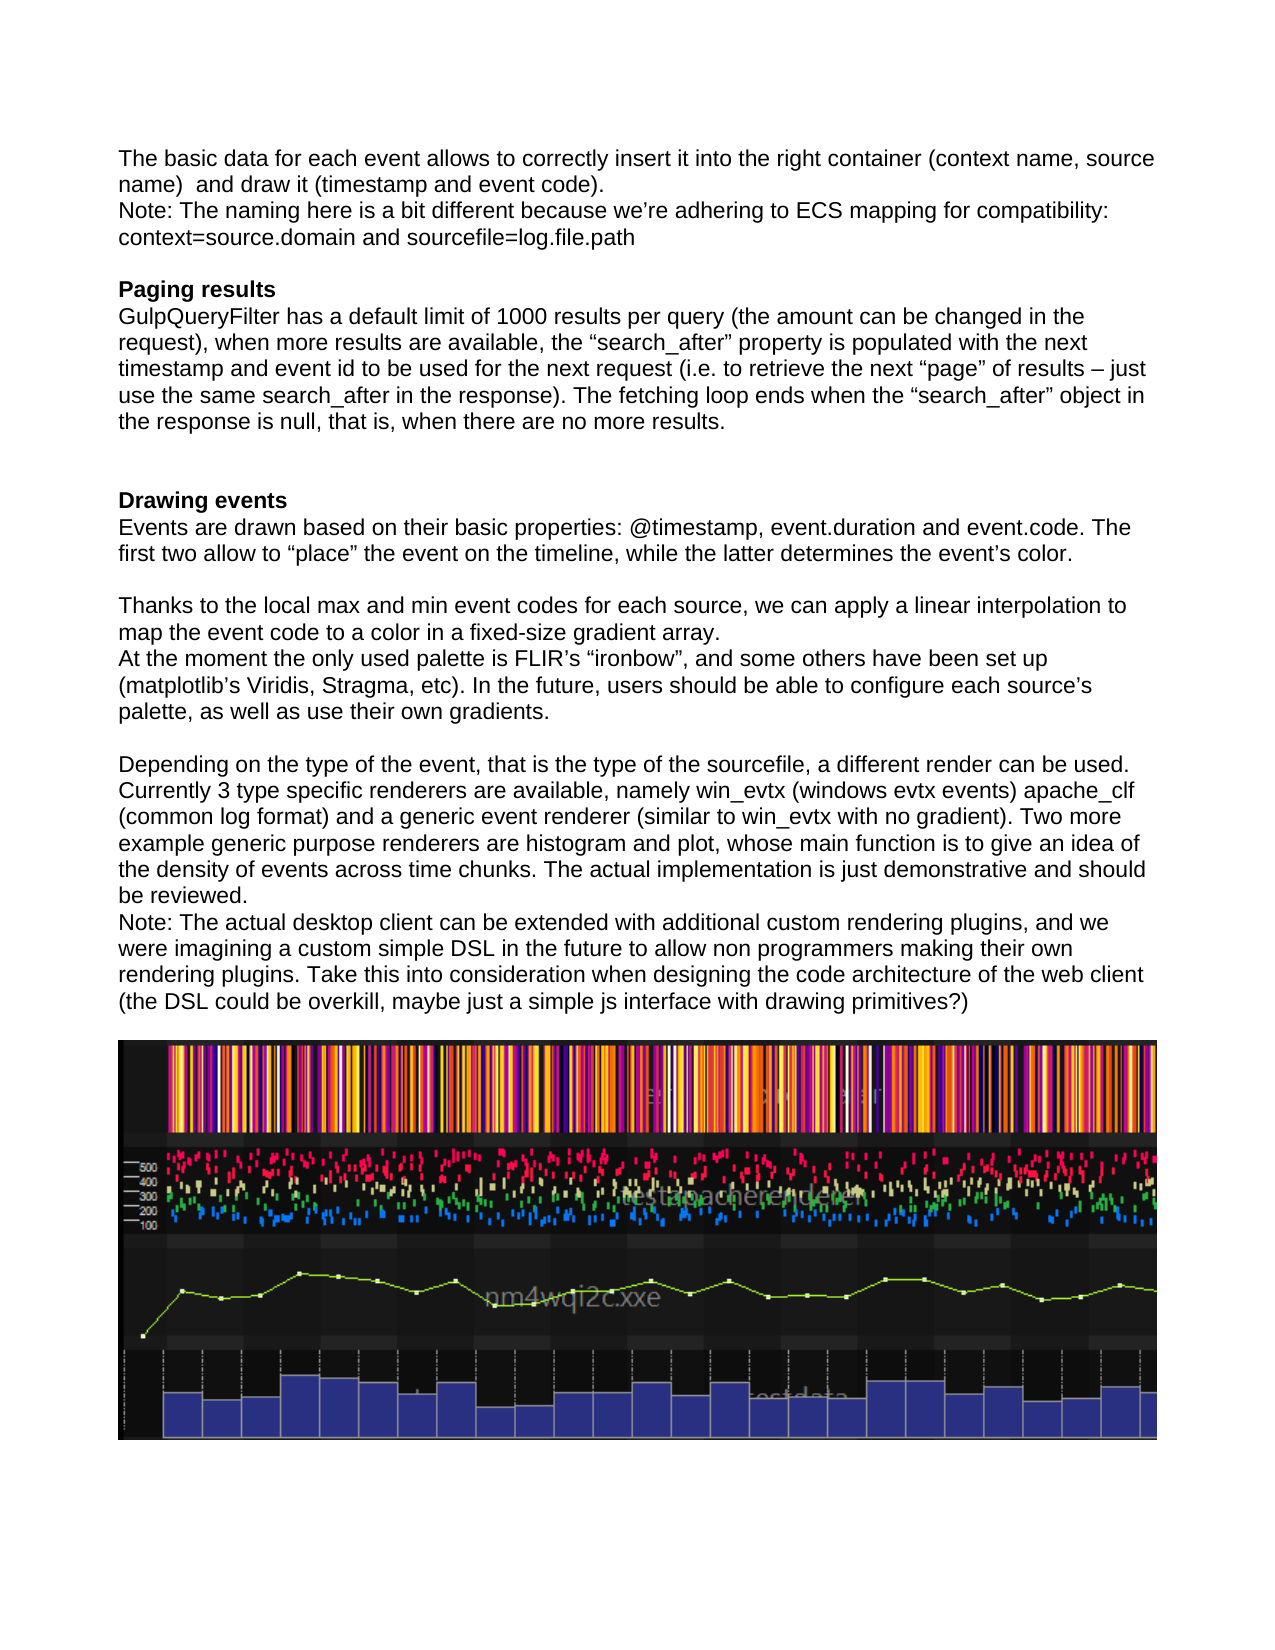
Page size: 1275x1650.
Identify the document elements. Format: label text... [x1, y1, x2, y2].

text GulpQueryFilter has a default limit of 1000 results per query (the amount can be changed in the request), when more results are available, the “search_after” property is populated with the next timestamp and event id to be used for the next request (i.e. to retrieve the next “page” of results – just use the same search_after in the response). The fetching loop ends when the “search_after” object in the response is null, that is, when there are no more results. [118, 303, 1157, 434]
text Drawing events [118, 487, 1157, 513]
text Thanks to the local max and min event codes for each source, we can apply a linear interpolation to map the event code to a color in a fixed-size gradient array. [118, 592, 1157, 645]
text Paging results [118, 276, 1157, 303]
text The basic data for each event allows to correctly insert it into the right container (context name, source name) and draw it (timestamp and event code). [118, 144, 1157, 197]
picture [118, 1040, 1157, 1440]
text Depending on the type of the event, that is the type of the sourcefile, a different render can be used. [118, 751, 1157, 777]
text Currently 3 type specific renderers are available, namely win_evtx (windows evtx events) apache_clf (common log format) and a generic event renderer (similar to win_evtx with no gradient). Two more example generic purpose renderers are histogram and plot, whose main function is to give an idea of the density of events across time chunks. The actual implementation is just demonstrative and should be reviewed. [118, 777, 1157, 909]
text At the moment the only used palette is FLIR’s “ironbow”, and some others have been set up (matplotlib’s Viridis, Stragma, etc). In the future, users should be able to configure each source’s palette, as well as use their own gradients. [118, 645, 1157, 724]
text Events are drawn based on their basic properties: @timestamp, event.duration and event.code. The first two allow to “place” the event on the timeline, while the latter determines the event’s color. [118, 513, 1157, 566]
text Note: The actual desktop client can be extended with additional custom rendering plugins, and we were imagining a custom simple DSL in the future to allow non programmers making their own rendering plugins. Take this into consideration when designing the code architecture of the web client (the DSL could be overkill, maybe just a simple js interface with drawing primitives?) [118, 909, 1157, 1014]
text Note: The naming here is a bit different because we’re adhering to ECS mapping for compatibility: context=source.domain and sourcefile=log.file.path [118, 197, 1157, 250]
